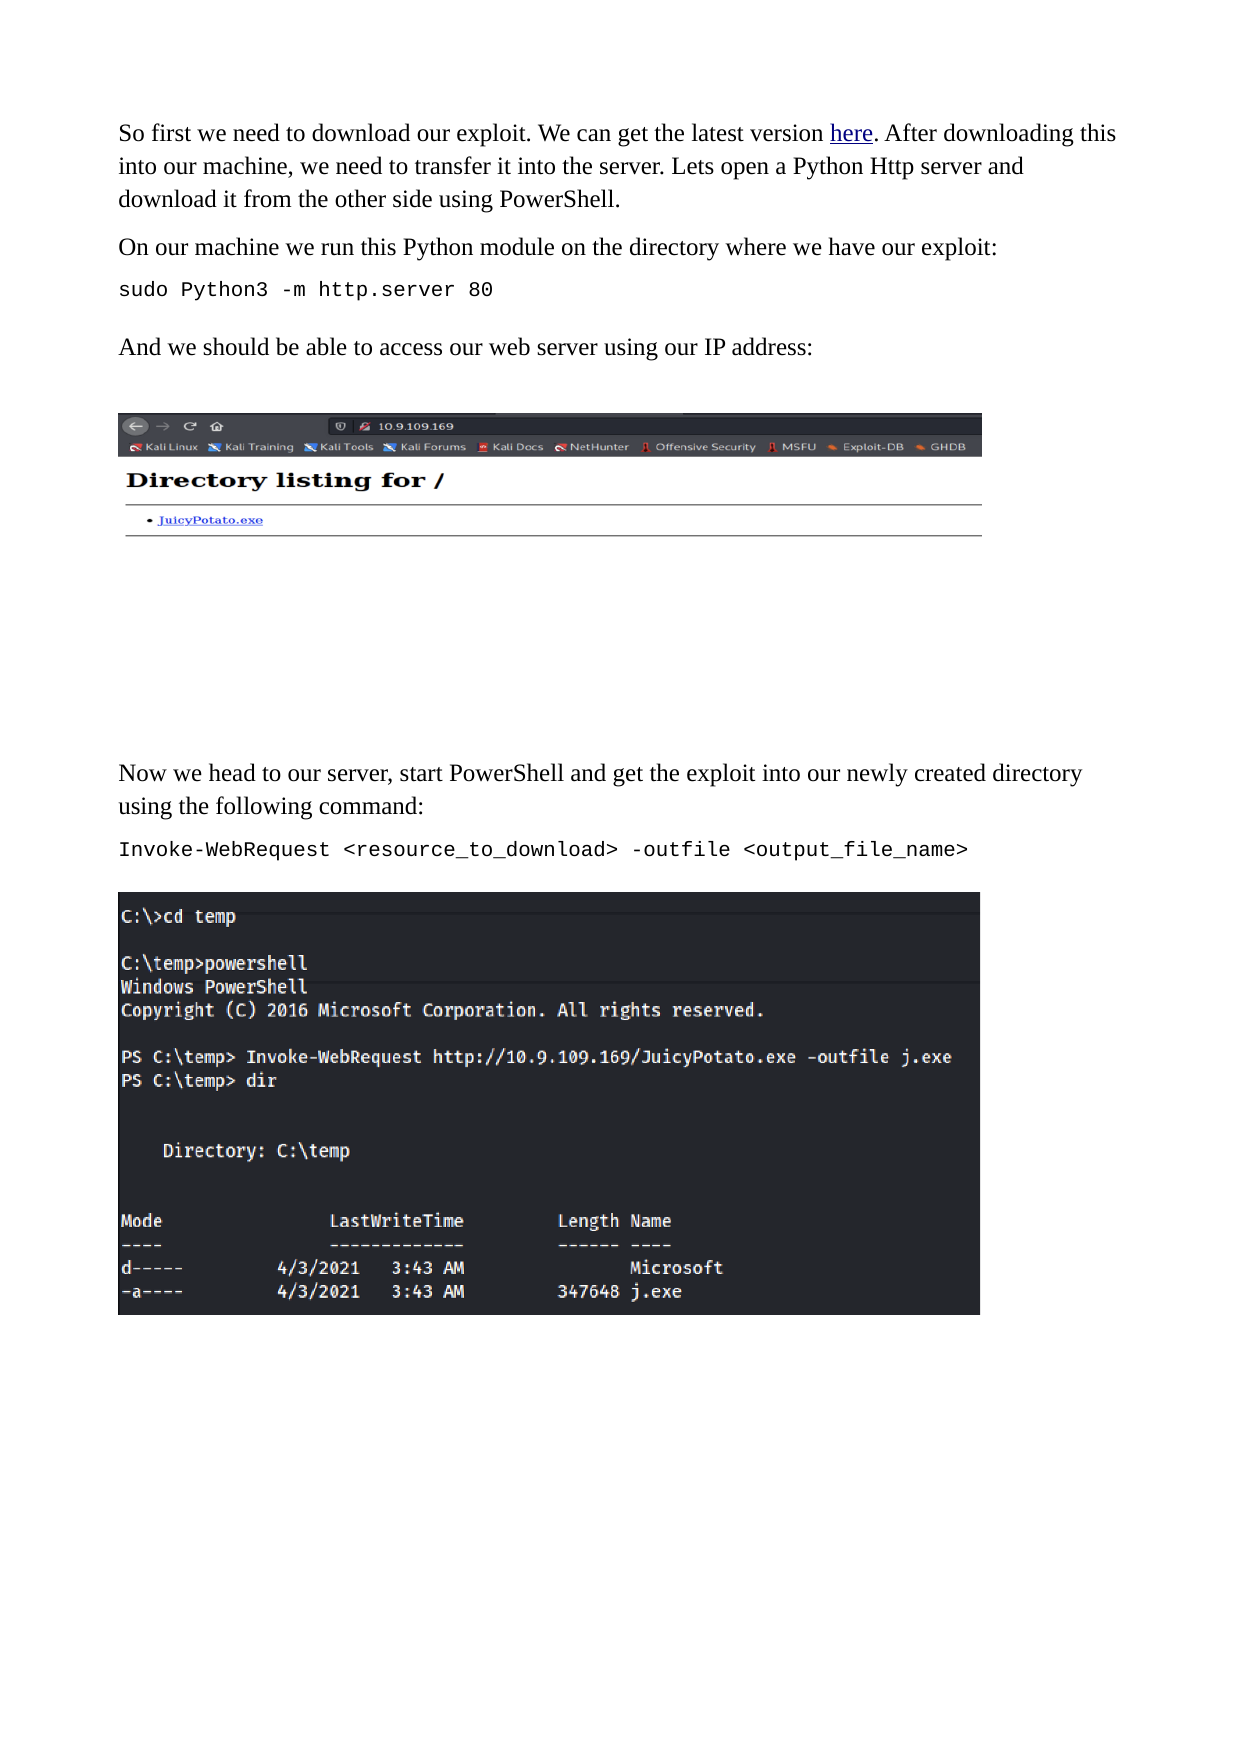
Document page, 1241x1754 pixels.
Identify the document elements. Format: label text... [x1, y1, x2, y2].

text And we should be able to access our web server using our IP address: [118, 332, 1122, 361]
text Now we head to our server, start PowerShell and get the exploit into our newly created directory using the following command: [118, 758, 1122, 820]
text So first we need to download our exploit. We can get the latest version here. After downloading this into our machine, we need to transfer it into the server. Lets open a Python Http server and download it from the other side using PowerShell. [118, 118, 1122, 213]
picture [118, 413, 982, 740]
text Invoke-WebRequest <resource_to_download> -outfile <output_file_name> [118, 839, 1122, 862]
text sudo Python3 -m http.server 80 [118, 279, 1122, 303]
picture [118, 892, 981, 1315]
text On our machine we run this Python module on the directory where we have our exploit: [118, 232, 1122, 261]
